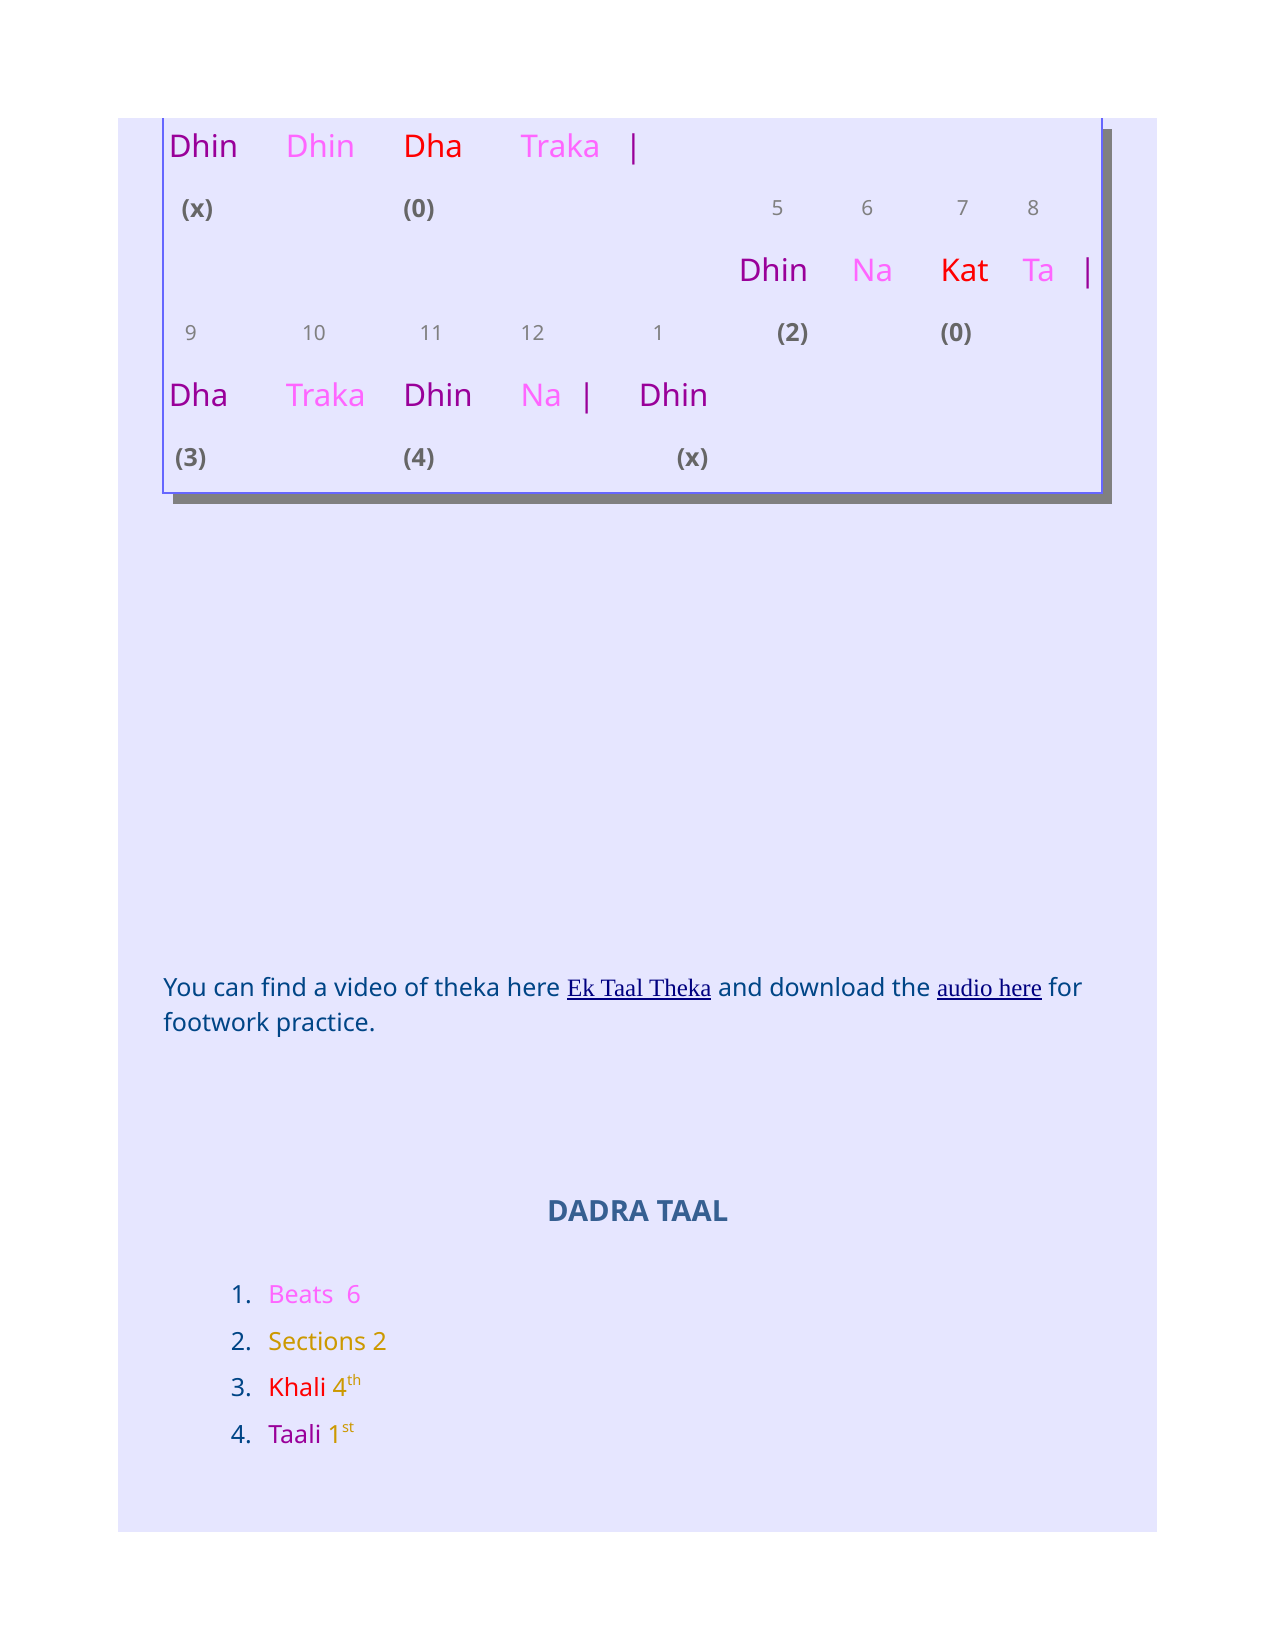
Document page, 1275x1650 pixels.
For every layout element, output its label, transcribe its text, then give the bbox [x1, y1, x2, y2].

table_cell Na [814, 243, 898, 309]
table_cell (4) [397, 434, 515, 492]
list Taali 1st [231, 1416, 1157, 1450]
table_cell [714, 118, 814, 185]
table_cell [994, 309, 1101, 367]
table_cell 7 [899, 185, 994, 243]
table_cell [515, 185, 714, 243]
table_cell [899, 434, 994, 492]
table_cell (0) [899, 309, 994, 367]
table_cell [994, 367, 1101, 434]
table_cell [280, 185, 397, 243]
table_cell 12 1 [515, 309, 714, 367]
table_cell 6 [814, 185, 898, 243]
table_cell [814, 309, 898, 367]
table_cell Traka | [515, 118, 714, 185]
table_cell [515, 243, 714, 309]
table_cell [994, 434, 1101, 492]
table_cell [280, 243, 397, 309]
table_cell 11 [397, 309, 515, 367]
table_cell [899, 367, 994, 434]
table_cell [714, 434, 814, 492]
table_cell 10 [280, 309, 397, 367]
table_cell 8 [994, 185, 1101, 243]
table_cell Dhin [164, 118, 280, 185]
table_cell [714, 367, 814, 434]
table_cell Dhin [397, 367, 515, 434]
list Beats 6 [231, 1277, 1157, 1311]
table_cell (x) [164, 185, 280, 243]
table_cell [814, 367, 898, 434]
text You can find a video of theka here Ek Taal Theka and download the audio here for footwork practice. [163, 970, 1157, 1038]
table_cell [994, 118, 1101, 185]
table_cell [397, 243, 515, 309]
table_cell (x) [515, 434, 714, 492]
list Khali 4th [231, 1370, 1157, 1404]
table_cell [814, 434, 898, 492]
table_cell Dhin [605, 367, 714, 434]
table_cell (3) [164, 434, 280, 492]
table_cell Dha [164, 367, 280, 434]
table_cell [164, 243, 280, 309]
table_cell [814, 118, 898, 185]
table_cell Dha [397, 118, 515, 185]
table_cell Kat [899, 243, 994, 309]
table_cell [899, 118, 994, 185]
table_cell Traka [280, 367, 397, 434]
table_cell (2) [714, 309, 814, 367]
table_cell (0) [397, 185, 515, 243]
table_cell Dhin [714, 243, 814, 309]
table_cell [280, 434, 397, 492]
table_cell Ta | [994, 243, 1101, 309]
table_cell 5 [714, 185, 814, 243]
subtitle DADRA TAAL [118, 1190, 1157, 1230]
table_cell 9 [164, 309, 280, 367]
table_cell Dhin [280, 118, 397, 185]
table_cell Na | [515, 367, 605, 434]
list Sections 2 [231, 1323, 1157, 1357]
